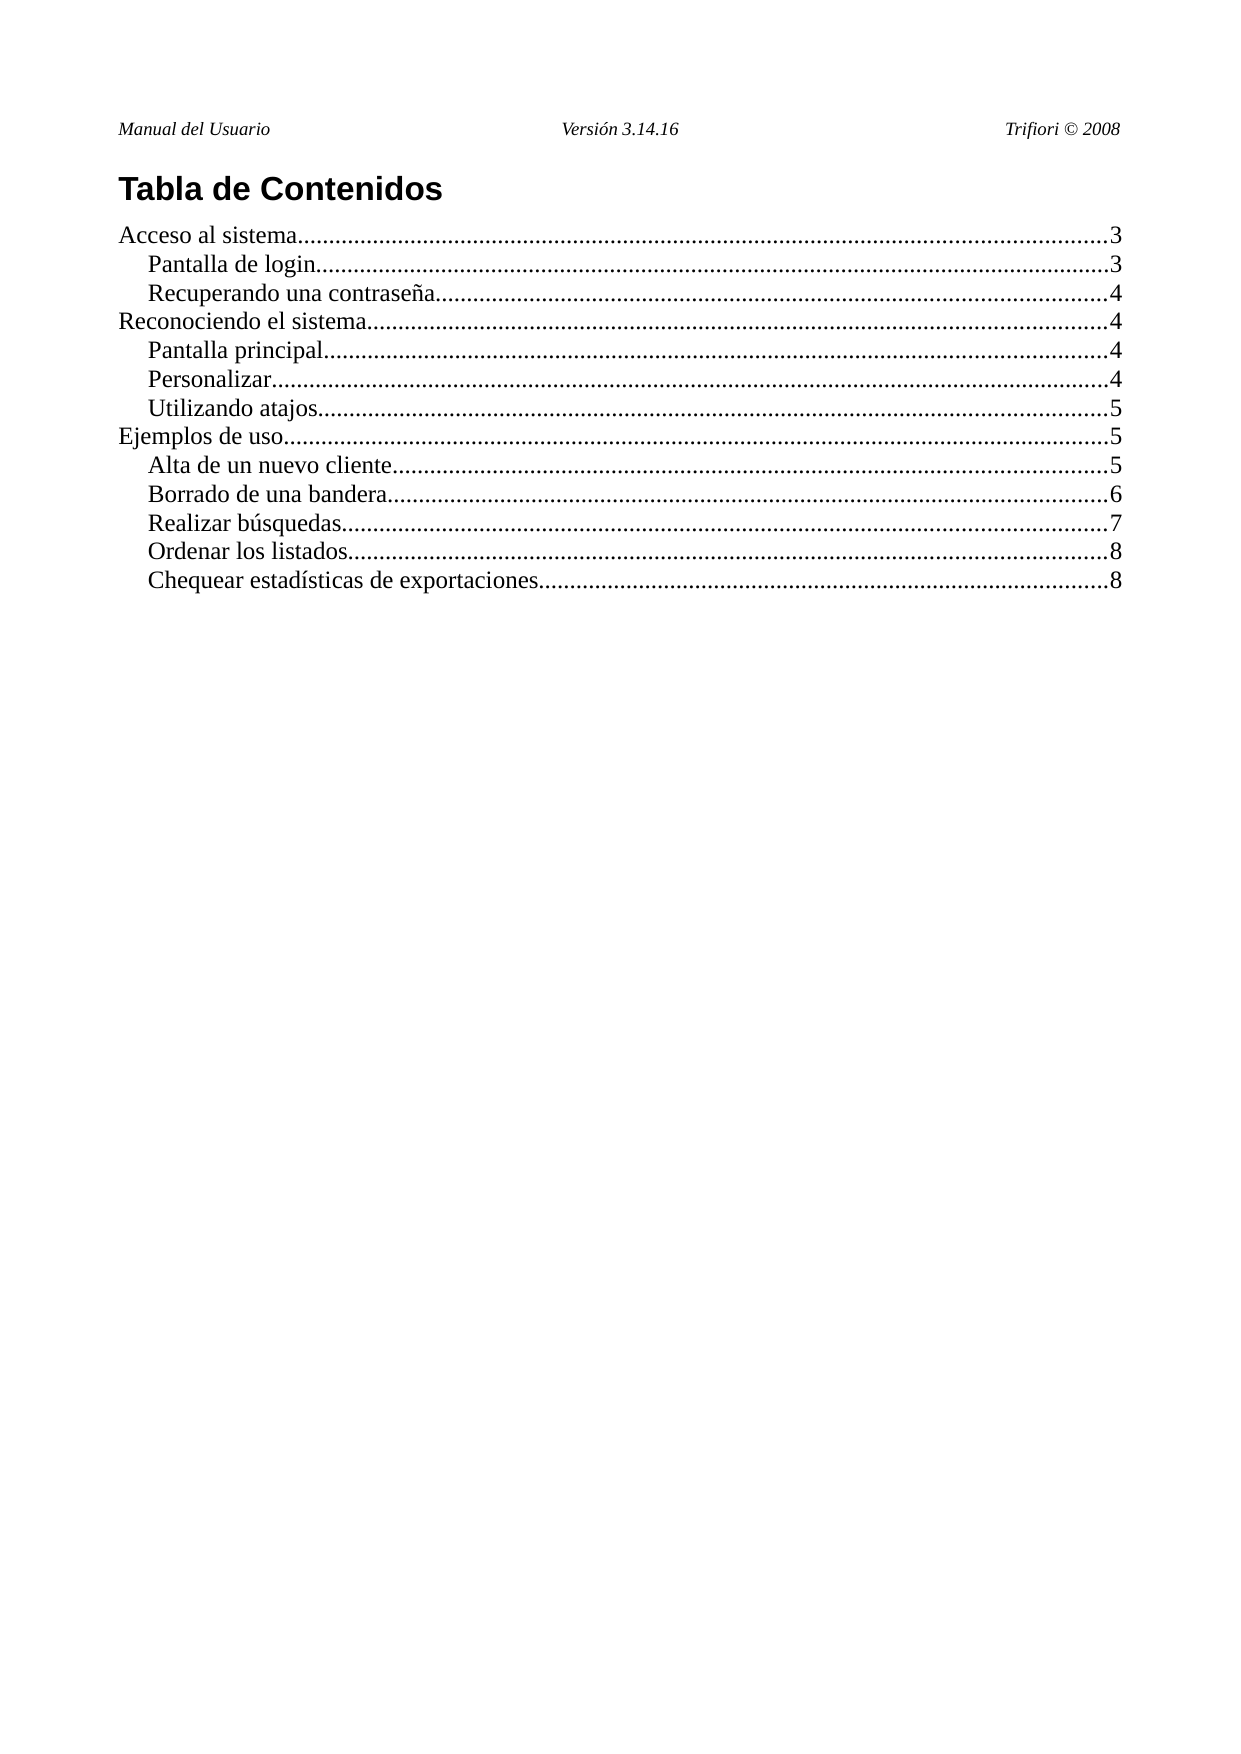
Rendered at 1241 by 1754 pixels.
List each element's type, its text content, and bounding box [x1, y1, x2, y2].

text Pantalla principal 4 [148, 335, 1122, 364]
text Ordenar los listados 8 [148, 536, 1122, 565]
subtitle Tabla de Contenidos [118, 169, 1122, 208]
text Realizar búsquedas 7 [148, 508, 1122, 536]
text Ejemplos de uso 5 [118, 421, 1122, 450]
text Acceso al sistema 3 [118, 220, 1122, 249]
text Alta de un nuevo cliente 5 [148, 450, 1122, 479]
text Utilizando atajos 5 [148, 393, 1122, 421]
text Personalizar 4 [148, 364, 1122, 393]
text Reconociendo el sistema 4 [118, 306, 1122, 335]
text Borrado de una bandera 6 [148, 479, 1122, 508]
text Recuperando una contraseña 4 [148, 278, 1122, 306]
text Chequear estadísticas de exportaciones 8 [148, 565, 1122, 594]
text Pantalla de login 3 [148, 249, 1122, 278]
